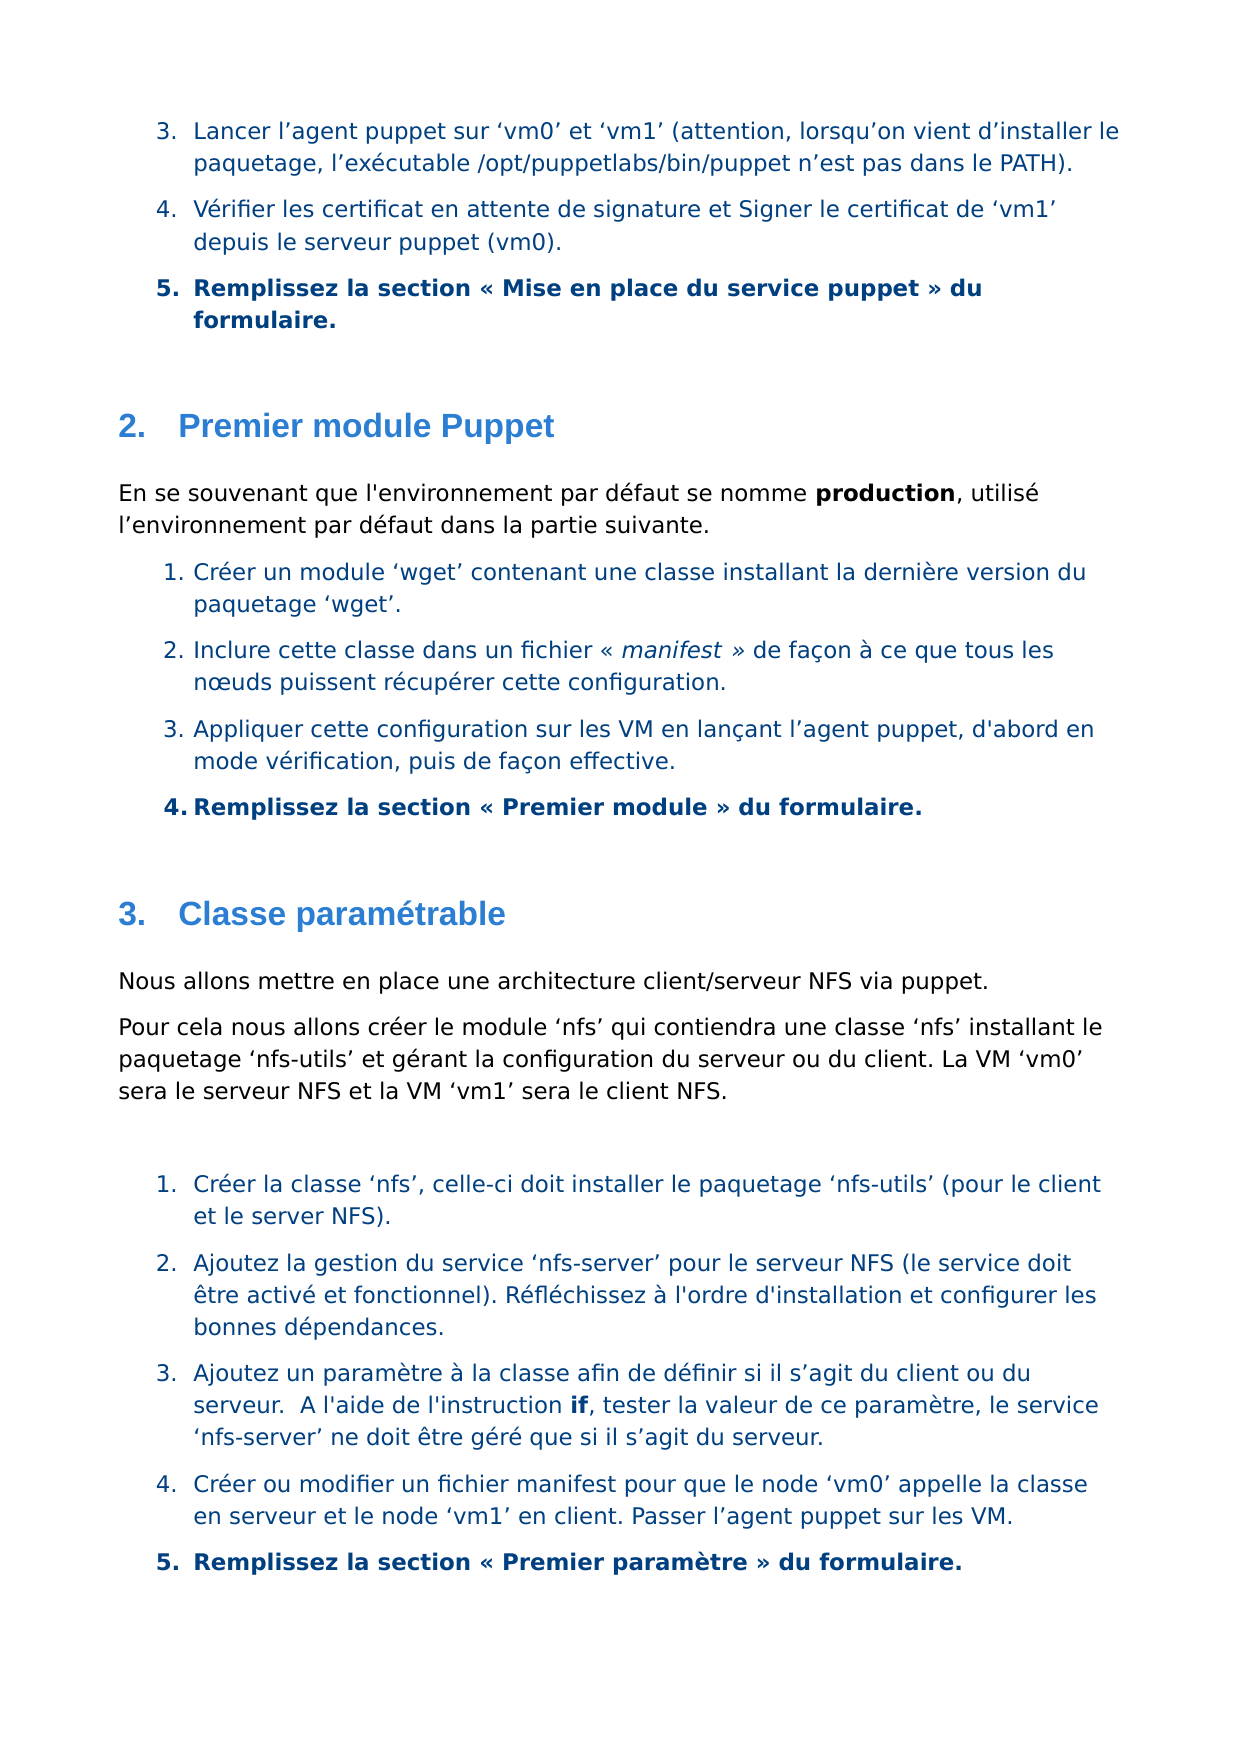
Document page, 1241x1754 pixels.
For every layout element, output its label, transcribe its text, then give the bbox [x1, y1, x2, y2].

list Inclure cette classe dans un fichier « manifest » de façon à ce que tous les nœuds puissent récupérer cette configuration. [156, 637, 1122, 696]
list Remplissez la section « Premier paramètre » du formulaire. [156, 1549, 1122, 1576]
list Lancer l’agent puppet sur ‘vm0’ et ‘vm1’ (attention, lorsqu’on vient d’installer le paquetage, l’exécutable /opt/puppetlabs/bin/puppet n’est pas dans le PATH). [156, 118, 1122, 177]
list Ajoutez la gestion du service ‘nfs-server’ pour le serveur NFS (le service doit être activé et fonctionnel). Réfléchissez à l'ordre d'installation et configurer les bonnes dépendances. [156, 1250, 1122, 1341]
list Vérifier les certificat en attente de signature et Signer le certificat de ‘vm1’ depuis le serveur puppet (vm0). [156, 197, 1122, 255]
list Créer ou modifier un fichier manifest pour que le node ‘vm0’ appelle la classe en serveur et le node ‘vm1’ en client. Passer l’agent puppet sur les VM. [156, 1471, 1122, 1530]
subtitle Premier module Puppet [118, 406, 1122, 445]
text En se souvenant que l'environnement par défaut se nomme production, utilisé l’environnement par défaut dans la partie suivante. [118, 480, 1122, 539]
list Créer la classe ‘nfs’, celle-ci doit installer le paquetage ‘nfs-utils’ (pour le client et le server NFS). [156, 1171, 1122, 1230]
list Remplissez la section « Premier module » du formulaire. [156, 794, 1122, 821]
list Ajoutez un paramètre à la classe afin de définir si il s’agit du client ou du serveur. A l'aide de l'instruction if, tester la valeur de ce paramètre, le service ‘nfs-server’ ne doit être géré que si il s’agit du serveur. [156, 1361, 1122, 1451]
subtitle Classe paramétrable [118, 894, 1122, 932]
list Remplissez la section « Mise en place du service puppet » du formulaire. [156, 275, 1122, 334]
list Appliquer cette configuration sur les VM en lançant l’agent puppet, d'abord en mode vérification, puis de façon effective. [156, 716, 1122, 775]
list Créer un module ‘wget’ contenant une classe installant la dernière version du paquetage ‘wget’. [156, 559, 1122, 618]
text Pour cela nous allons créer le module ‘nfs’ qui contiendra une classe ‘nfs’ installant le paquetage ‘nfs-utils’ et gérant la configuration du serveur ou du client. La VM ‘vm0’ sera le serveur NFS et la VM ‘vm1’ sera le client NFS. [118, 1014, 1122, 1105]
text Nous allons mettre en place une architecture client/serveur NFS via puppet. [118, 968, 1122, 994]
